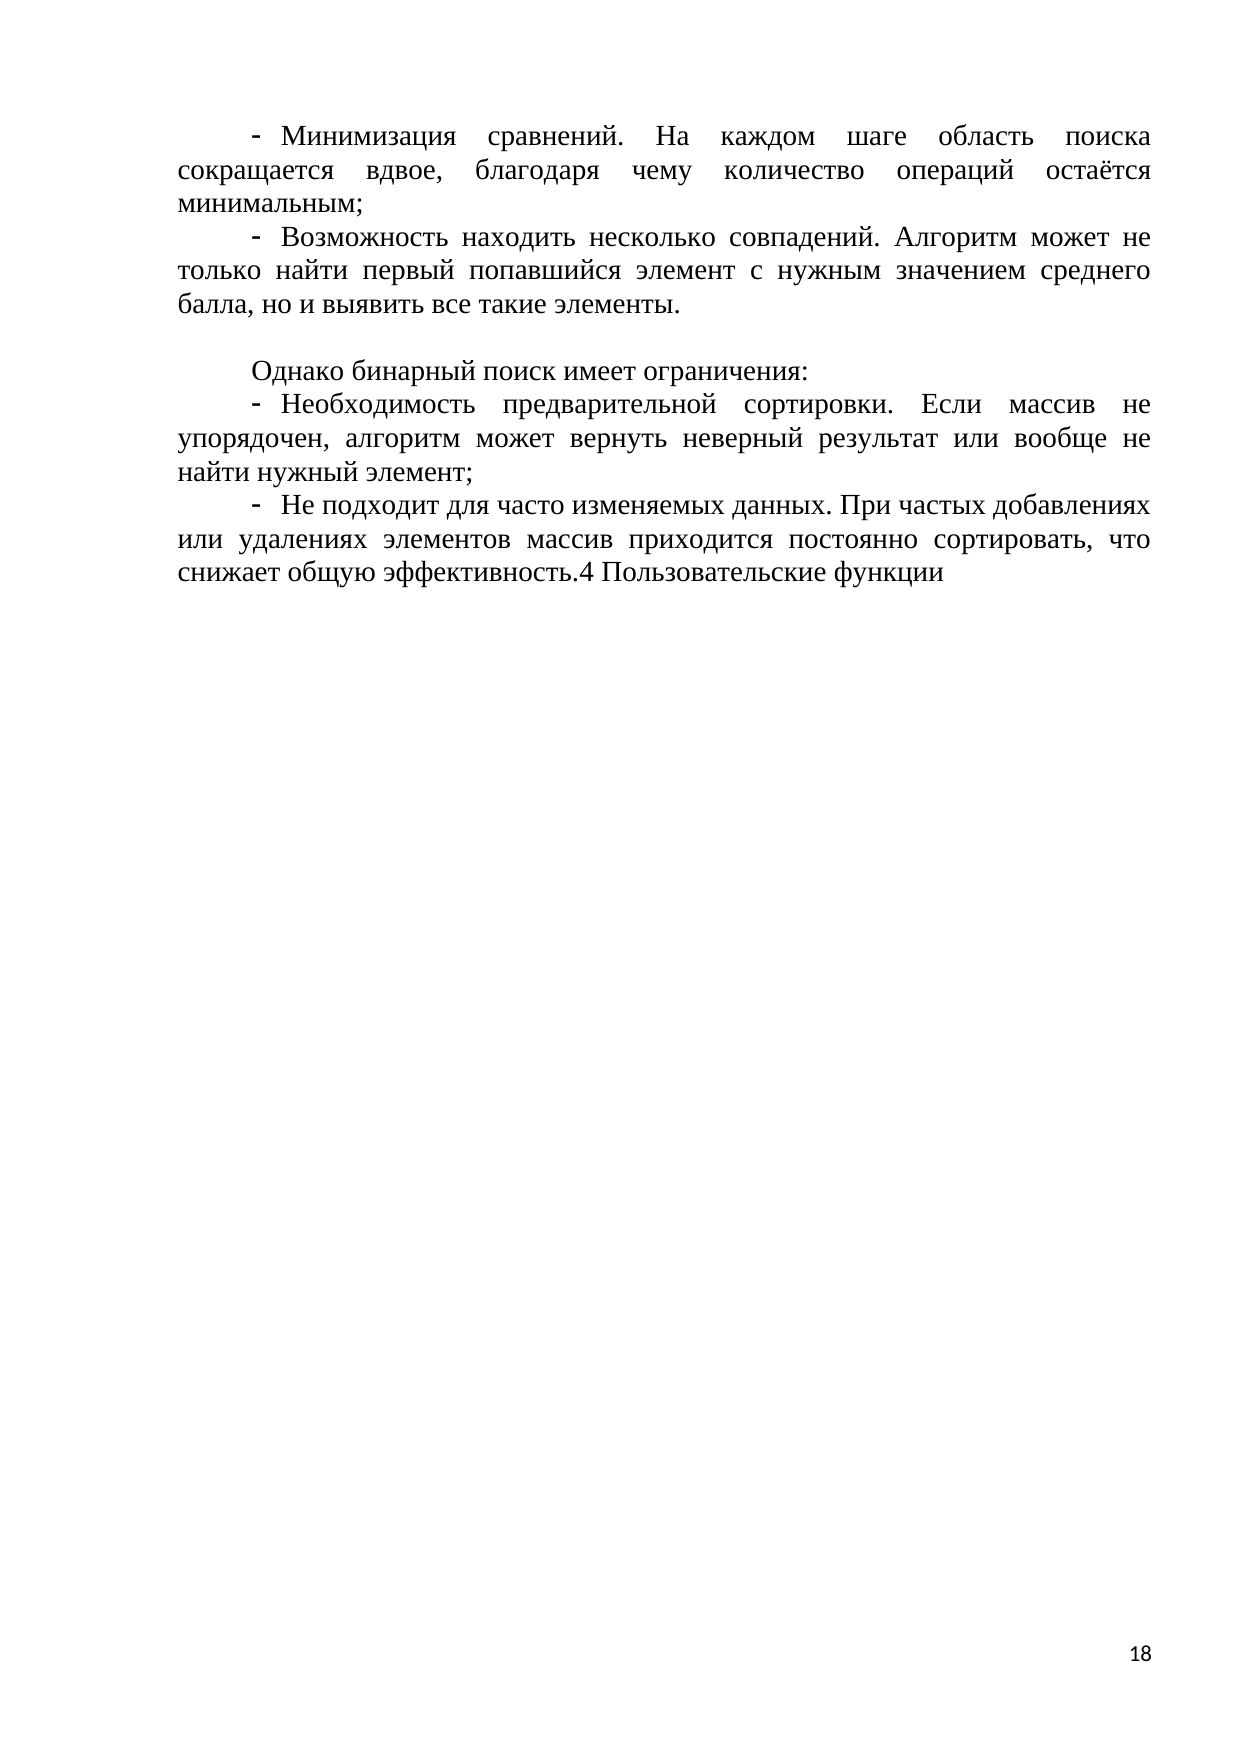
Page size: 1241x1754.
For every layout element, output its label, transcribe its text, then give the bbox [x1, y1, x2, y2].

list Не подходит для часто изменяемых данных. При частых добавлениях или удалениях элементов массив приходится постоянно сортировать, что снижает общую эффективность.4 Пользовательские функции [177, 487, 1152, 588]
list Необходимость предварительной сортировки. Если массив не упорядочен, алгоритм может вернуть неверный результат или вообще не найти нужный элемент; [177, 387, 1152, 487]
list Возможность находить несколько совпадений. Алгоритм может не только найти первый попавшийся элемент с нужным значением среднего балла, но и выявить все такие элементы. [177, 219, 1152, 319]
text Однако бинарный поиск имеет ограничения: [177, 353, 1152, 387]
list Минимизация сравнений. На каждом шаге область поиска сокращается вдвое, благодаря чему количество операций остаётся минимальным; [177, 118, 1152, 219]
